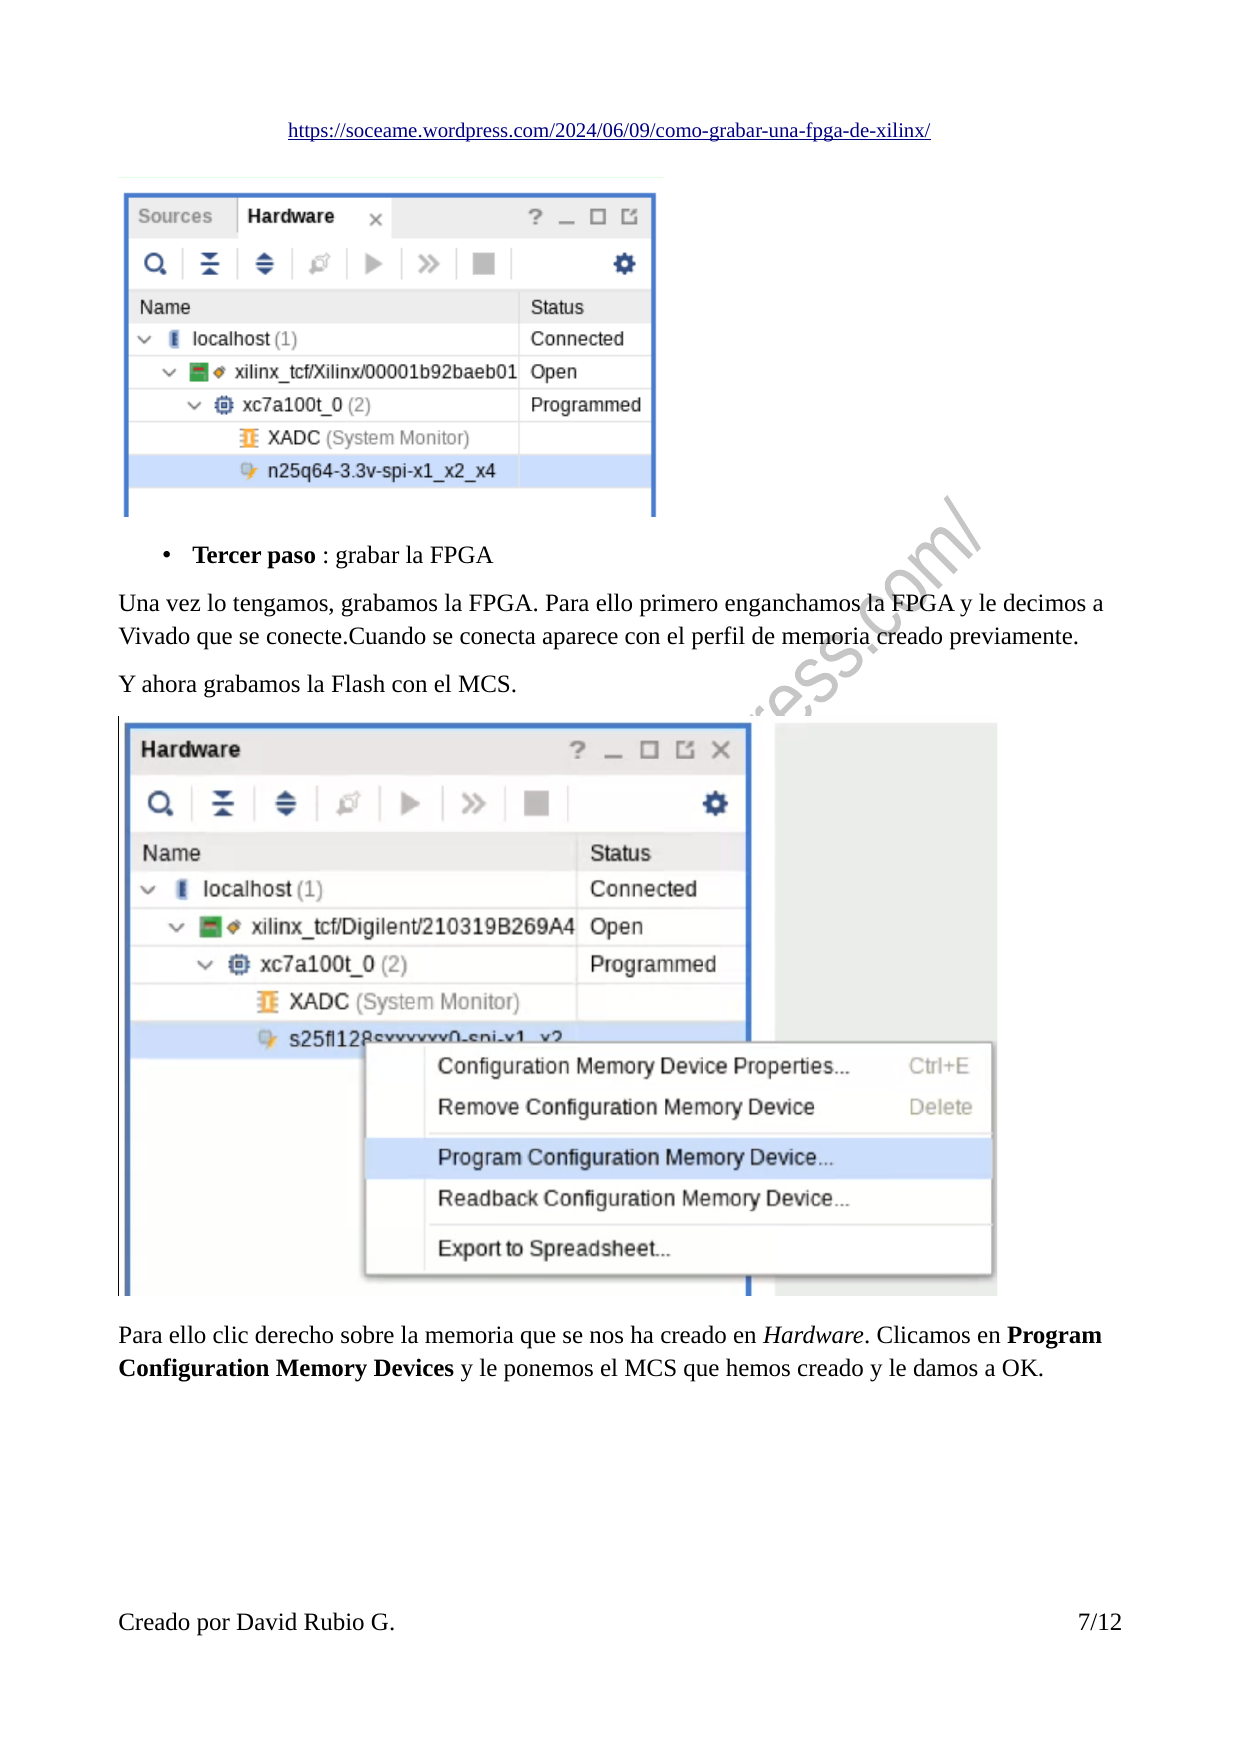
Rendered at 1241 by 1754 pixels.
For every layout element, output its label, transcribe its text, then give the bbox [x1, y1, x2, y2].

list [935, 540, 1122, 569]
text [801, 669, 1122, 697]
picture [118, 177, 664, 517]
text Y ahora grabamos la Flash con el MCS. [118, 669, 831, 697]
picture [118, 716, 998, 1296]
text Una vez lo tengamos, grabamos la FPGA. Para ello primero enganchamos la FPGA y le decimos a Vivado que se conecte.Cuando se conecta aparece con el perfil de memoria creado previamente. [118, 588, 1122, 650]
list Tercer paso : grabar la FPGA [162, 540, 930, 569]
text Para ello clic derecho sobre la memoria que se nos ha creado en Hardware. Clicamos en Program Configuration Memory Devices y le ponemos el MCS que hemos creado y le damos a OK. [118, 1320, 1122, 1382]
